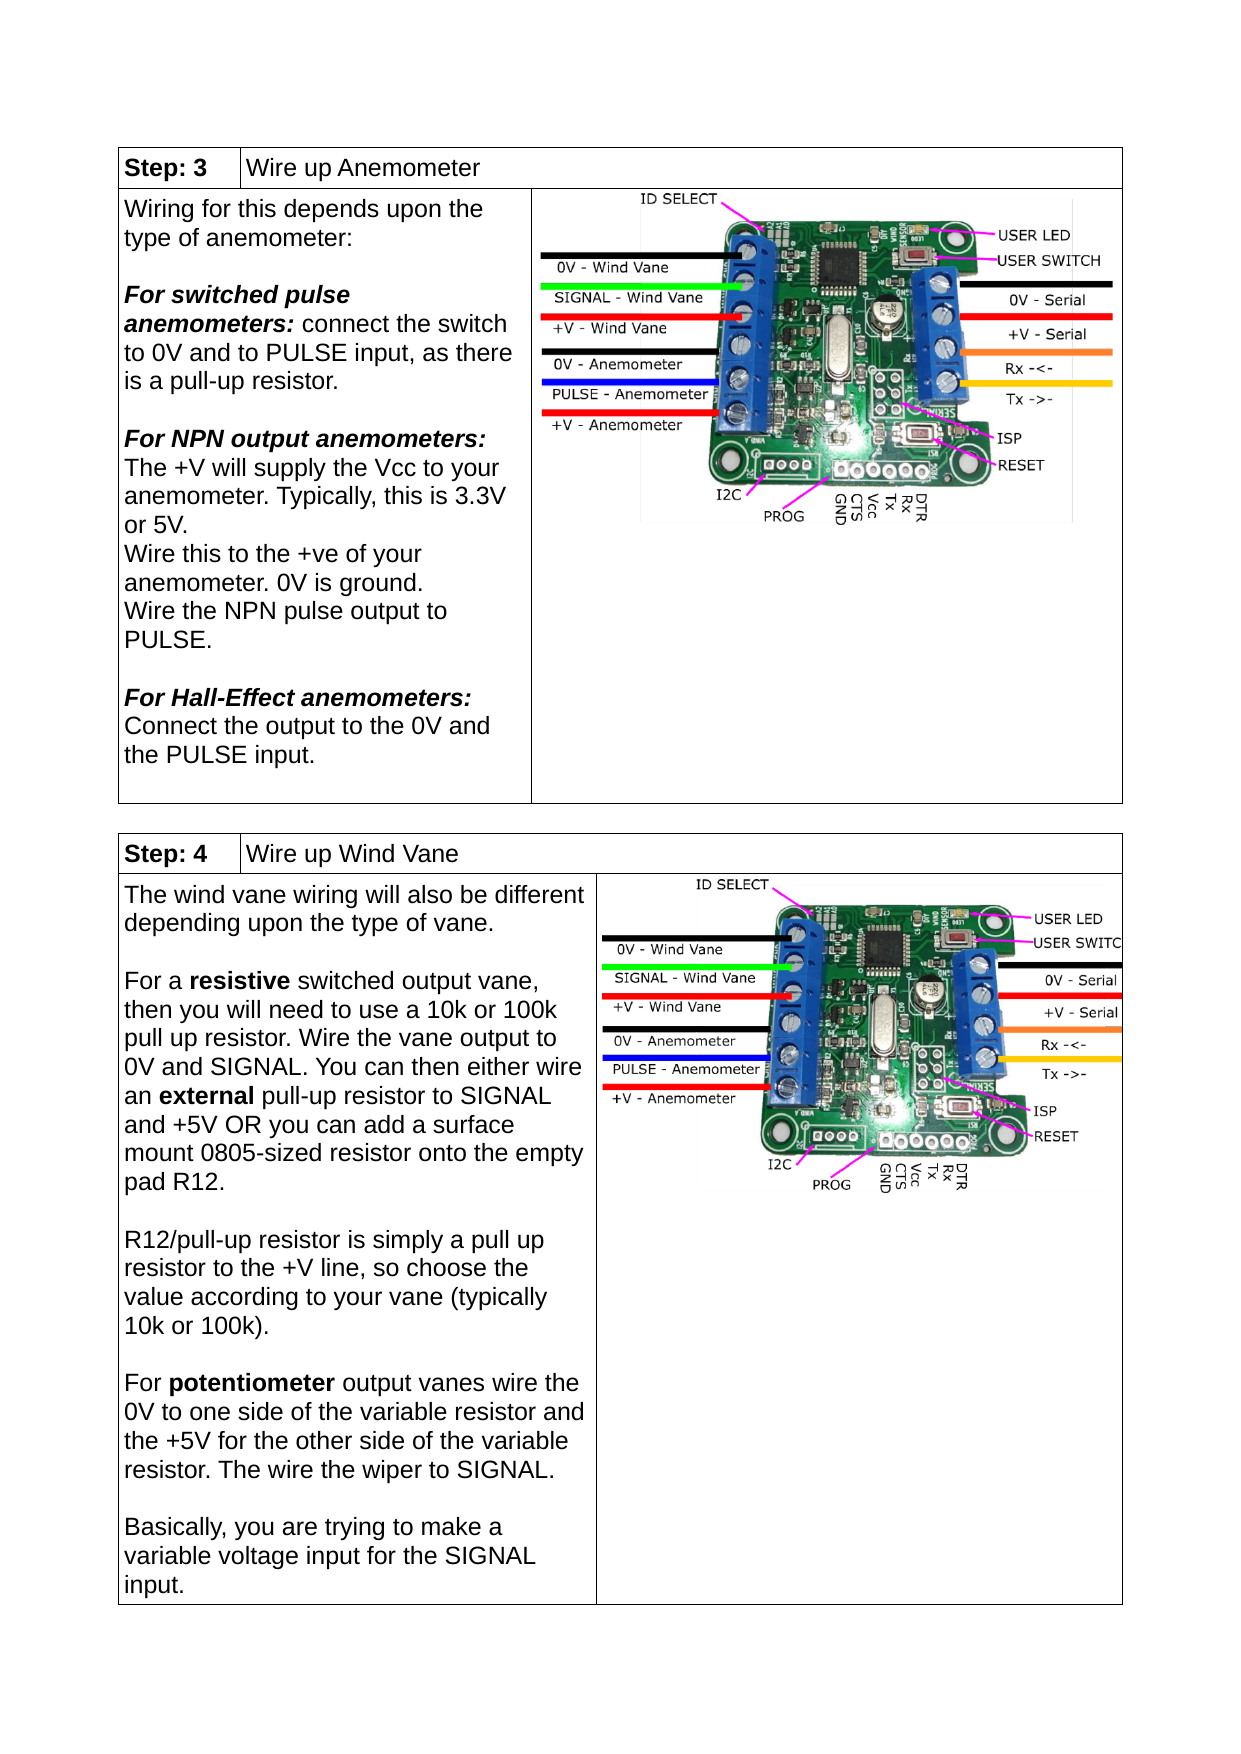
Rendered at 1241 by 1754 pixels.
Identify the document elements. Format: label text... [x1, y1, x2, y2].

table_header Step: 4 [119, 834, 240, 873]
table_cell [597, 874, 1122, 1604]
picture [602, 879, 1122, 1193]
table_header Wire up Wind Vane [241, 834, 1122, 873]
table_cell The wind vane wiring will also be different depending upon the type of vane. For a resistive switched output vane, then you will need to use a 10k or 100k pull up resistor. Wire the vane output to 0V and SIGNAL. You can then either wire an external pull-up resistor to SIGNAL and +5V OR you can add a surface mount 0805-sized resistor onto the empty pad R12. R12/pull-up resistor is simply a pull up resistor to the +V line, so choose the value according to your vane (typically 10k or 100k). For potentiometer output vanes wire the 0V to one side of the variable resistor and the +5V for the other side of the variable resistor. The wire the wiper to SIGNAL. Basically, you are trying to make a variable voltage input for the SIGNAL input. [119, 874, 596, 1604]
table_header Wire up Anemometer [241, 148, 1122, 188]
table_cell Wiring for this depends upon the type of anemometer: For switched pulse anemometers: connect the switch to 0V and to PULSE input, as there is a pull-up resistor. For NPN output anemometers: The +V will supply the Vcc to your anemometer. Typically, this is 3.3V or 5V. Wire this to the +ve of your anemometer. 0V is ground. Wire the NPN pulse output to PULSE. For Hall-Effect anemometers: Connect the output to the 0V and the PULSE input. [119, 189, 531, 803]
picture [540, 193, 1113, 525]
table_header Step: 3 [119, 148, 240, 188]
table_cell [532, 189, 1122, 803]
